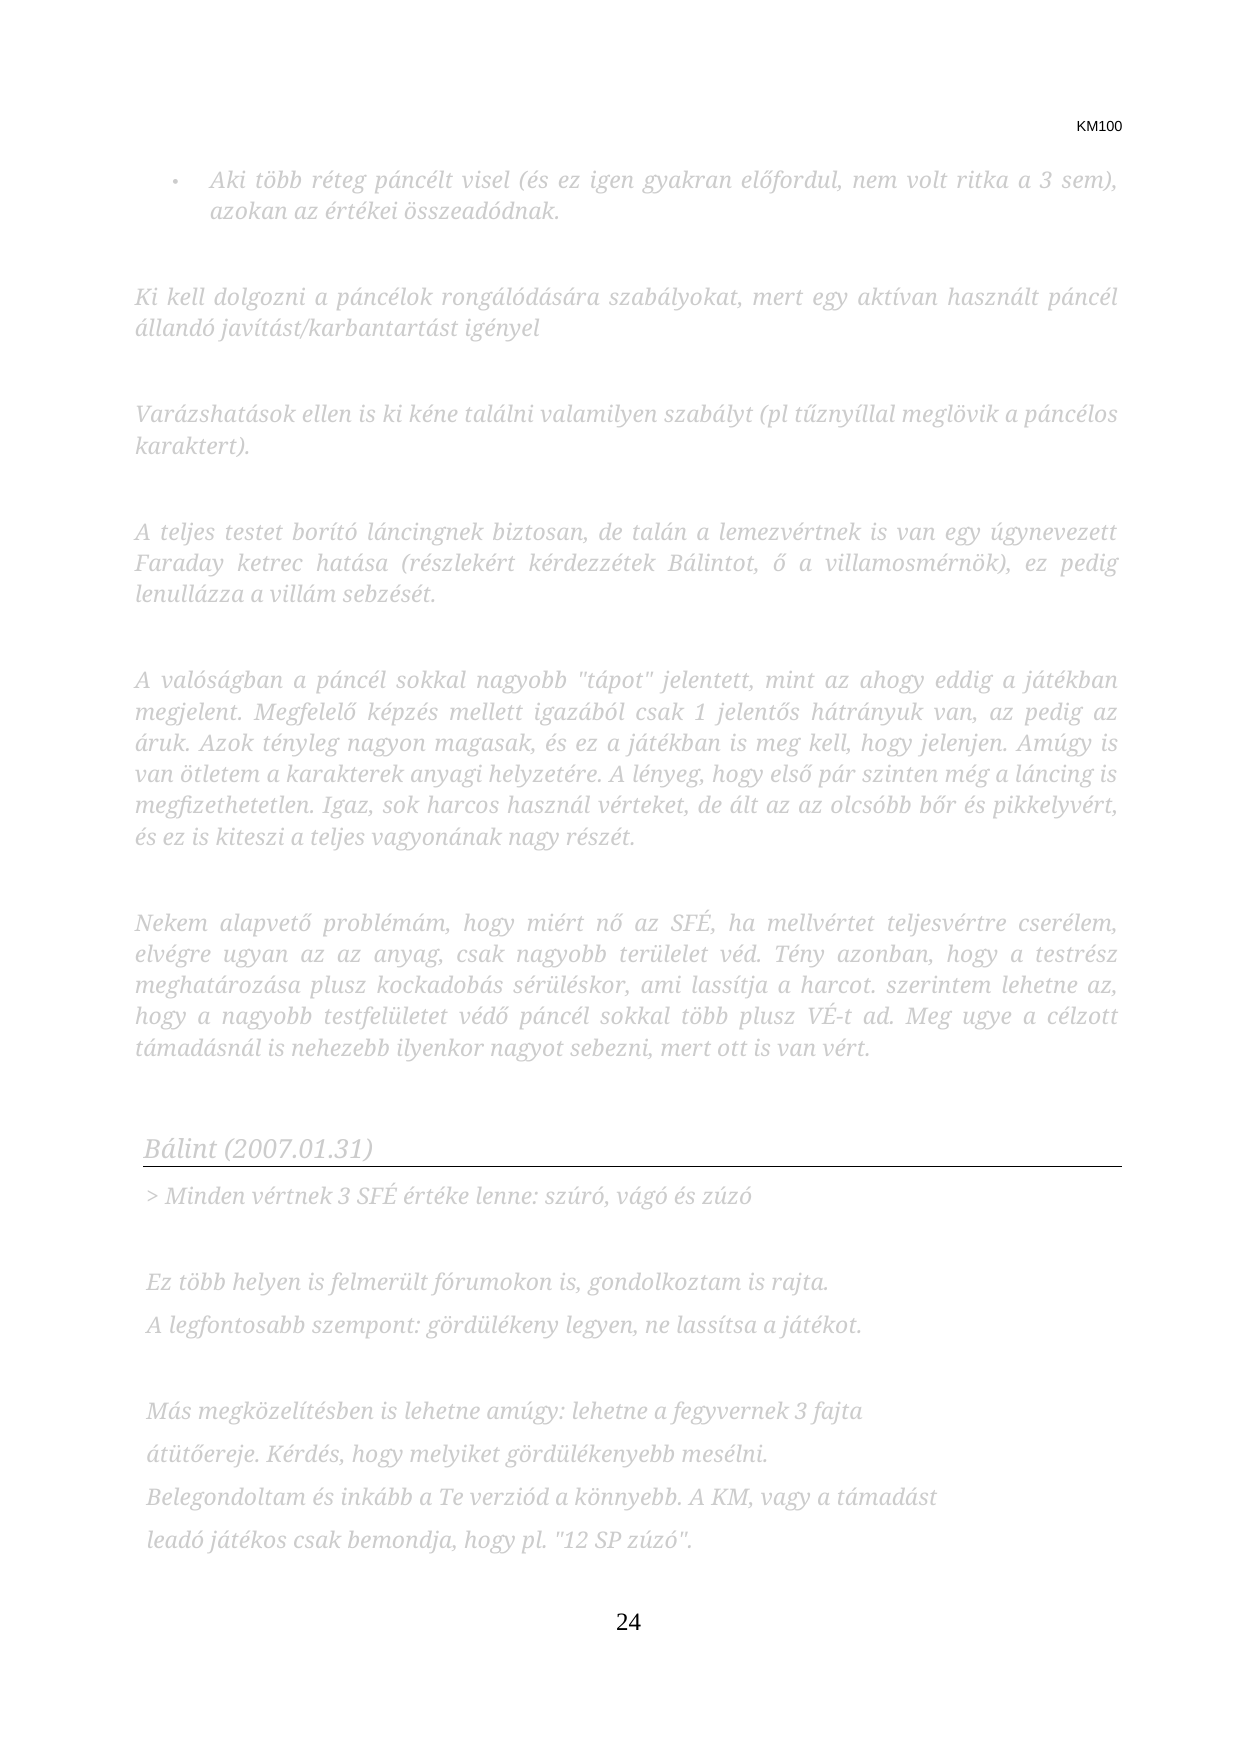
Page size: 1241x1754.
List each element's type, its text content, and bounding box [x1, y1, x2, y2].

text Nekem alapvető problémám, hogy miért nő az SFÉ, ha mellvértet teljesvértre cserélem, elvégre ugyan az az anyag, csak nagyobb terülelet véd. Tény azonban, hogy a testrész meghatározása plusz kockadobás sérüléskor, ami lassítja a harcot. szerintem lehetne az, hogy a nagyobb testfelületet védő páncél sokkal több plusz VÉ-t ad. Meg ugye a célzott támadásnál is nehezebb ilyenkor nagyot sebezni, mert ott is van vért. [134, 907, 1122, 1063]
text Ez több helyen is felmerült fórumokon is, gondolkoztam is rajta. [134, 1266, 1122, 1297]
text A legfontosabb szempont: gördülékeny legyen, ne lassítsa a játékot. [134, 1309, 1122, 1340]
text Belegondoltam és inkább a Te verziód a könnyebb. A KM, vagy a támadást [134, 1481, 1122, 1512]
text Varázshatások ellen is ki kéne találni valamilyen szabályt (pl tűznyíllal meglövik a páncélos karaktert). [134, 398, 1122, 461]
text A teljes testet borító láncingnek biztosan, de talán a lemezvértnek is van egy úgynevezett Faraday ketrec hatása (részlekért kérdezzétek Bálintot, ő a villamosmérnök), ez pedig lenullázza a villám sebzését. [134, 516, 1122, 609]
text átütőereje. Kérdés, hogy melyiket gördülékenyebb mesélni. [134, 1438, 1122, 1469]
text Ki kell dolgozni a páncélok rongálódására szabályokat, mert egy aktívan használt páncél állandó javítást/karbantartást igényel [134, 281, 1122, 344]
text > Minden vértnek 3 SFÉ értéke lenne: szúró, vágó és zúzó [134, 1180, 1122, 1211]
subtitle Bálint (2007.01.31) [143, 1131, 1122, 1166]
text A valóságban a páncél sokkal nagyobb "tápot" jelentett, mint az ahogy eddig a játékban megjelent. Megfelelő képzés mellett igazából csak 1 jelentős hátrányuk van, az pedig az áruk. Azok tényleg nagyon magasak, és ez a játékban is meg kell, hogy jelenjen. Amúgy is van ötletem a karakterek anyagi helyzetére. A lényeg, hogy első pár szinten még a láncing is megfizethetetlen. Igaz, sok harcos használ vérteket, de ált az az olcsóbb bőr és pikkelyvért, és ez is kiteszi a teljes vagyonának nagy részét. [134, 664, 1122, 852]
text leadó játékos csak bemondja, hogy pl. "12 SP zúzó". [134, 1524, 1122, 1555]
text Más megközelítésben is lehetne amúgy: lehetne a fegyvernek 3 fajta [134, 1395, 1122, 1426]
list Aki több réteg páncélt visel (és ez igen gyakran előfordul, nem volt ritka a 3 sem), azokan az értékei összeadódnak. [172, 164, 1122, 226]
